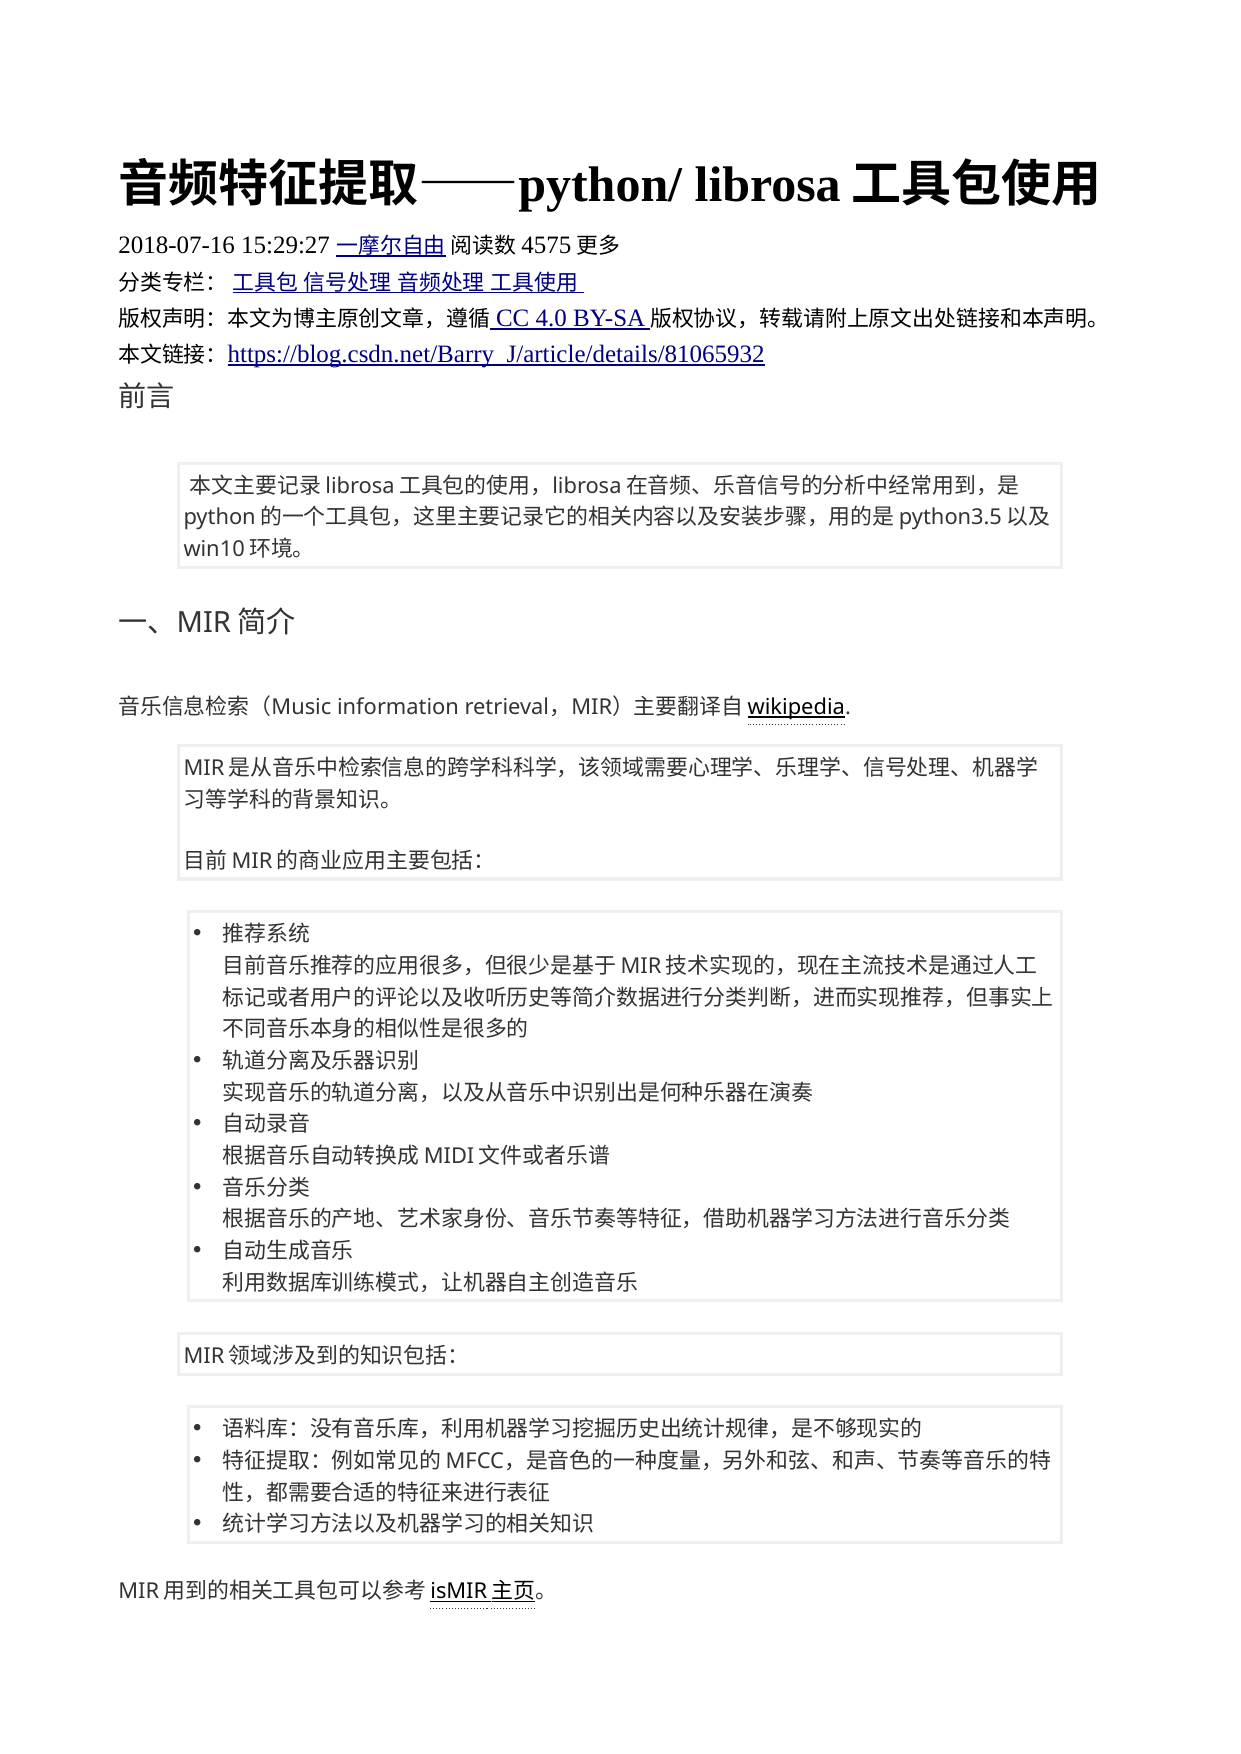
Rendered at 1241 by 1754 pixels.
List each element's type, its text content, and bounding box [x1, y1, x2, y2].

text 版权声明：本文为博主原创文章，遵循 CC 4.0 BY-SA 版权协议，转载请附上原文出处链接和本声明。 [118, 301, 1122, 333]
text 音乐信息检索（Music information retrieval，MIR）主要翻译自wikipedia. [118, 689, 1122, 724]
list 轨道分离及乐器识别 实现音乐的轨道分离，以及从音乐中识别出是何种乐器在演奏 [190, 1037, 1060, 1100]
text 本文链接：https://blog.csdn.net/Barry_J/article/details/81065932 [118, 337, 1122, 369]
text 目前MIR的商业应用主要包括： [180, 837, 1060, 877]
subtitle 音频特征提取——python/ librosa工具包使用 [118, 143, 1122, 216]
text 2018-07-16 15:29:27 一摩尔自由 阅读数 4575更多 [118, 228, 1122, 260]
text 本文主要记录librosa工具包的使用，librosa在音频、乐音信号的分析中经常用到，是python的一个工具包，这里主要记录它的相关内容以及安装步骤，用的是python3.5以及win10环境。 [180, 465, 1060, 566]
text MIR领域涉及到的知识包括： [180, 1335, 1060, 1373]
list 自动录音 根据音乐自动转换成MIDI文件或者乐谱 [190, 1100, 1060, 1164]
text MIR用到的相关工具包可以参考isMIR主页。 [118, 1573, 1122, 1608]
text 一、MIR简介 [118, 598, 1122, 641]
list 推荐系统 目前音乐推荐的应用很多，但很少是基于MIR技术实现的，现在主流技术是通过人工标记或者用户的评论以及收听历史等简介数据进行分类判断，进而实现推荐，但事实上不同音乐本身的相似性是很多的 [190, 913, 1060, 1037]
text 前言 [118, 374, 1122, 414]
list 语料库：没有音乐库，利用机器学习挖掘历史出统计规律，是不够现实的 [190, 1408, 1060, 1437]
list 特征提取：例如常见的MFCC，是音色的一种度量，另外和弦、和声、节奏等音乐的特性，都需要合适的特征来进行表征 [190, 1437, 1060, 1500]
text MIR是从音乐中检索信息的跨学科科学，该领域需要心理学、乐理学、信号处理、机器学习等学科的背景知识。 [180, 747, 1060, 813]
list 自动生成音乐 利用数据库训练模式，让机器自主创造音乐 [190, 1227, 1060, 1299]
list 统计学习方法以及机器学习的相关知识 [190, 1500, 1060, 1541]
text 分类专栏： 工具包 信号处理 音频处理 工具使用 [118, 264, 1122, 296]
list 音乐分类 根据音乐的产地、艺术家身份、音乐节奏等特征，借助机器学习方法进行音乐分类 [190, 1164, 1060, 1227]
